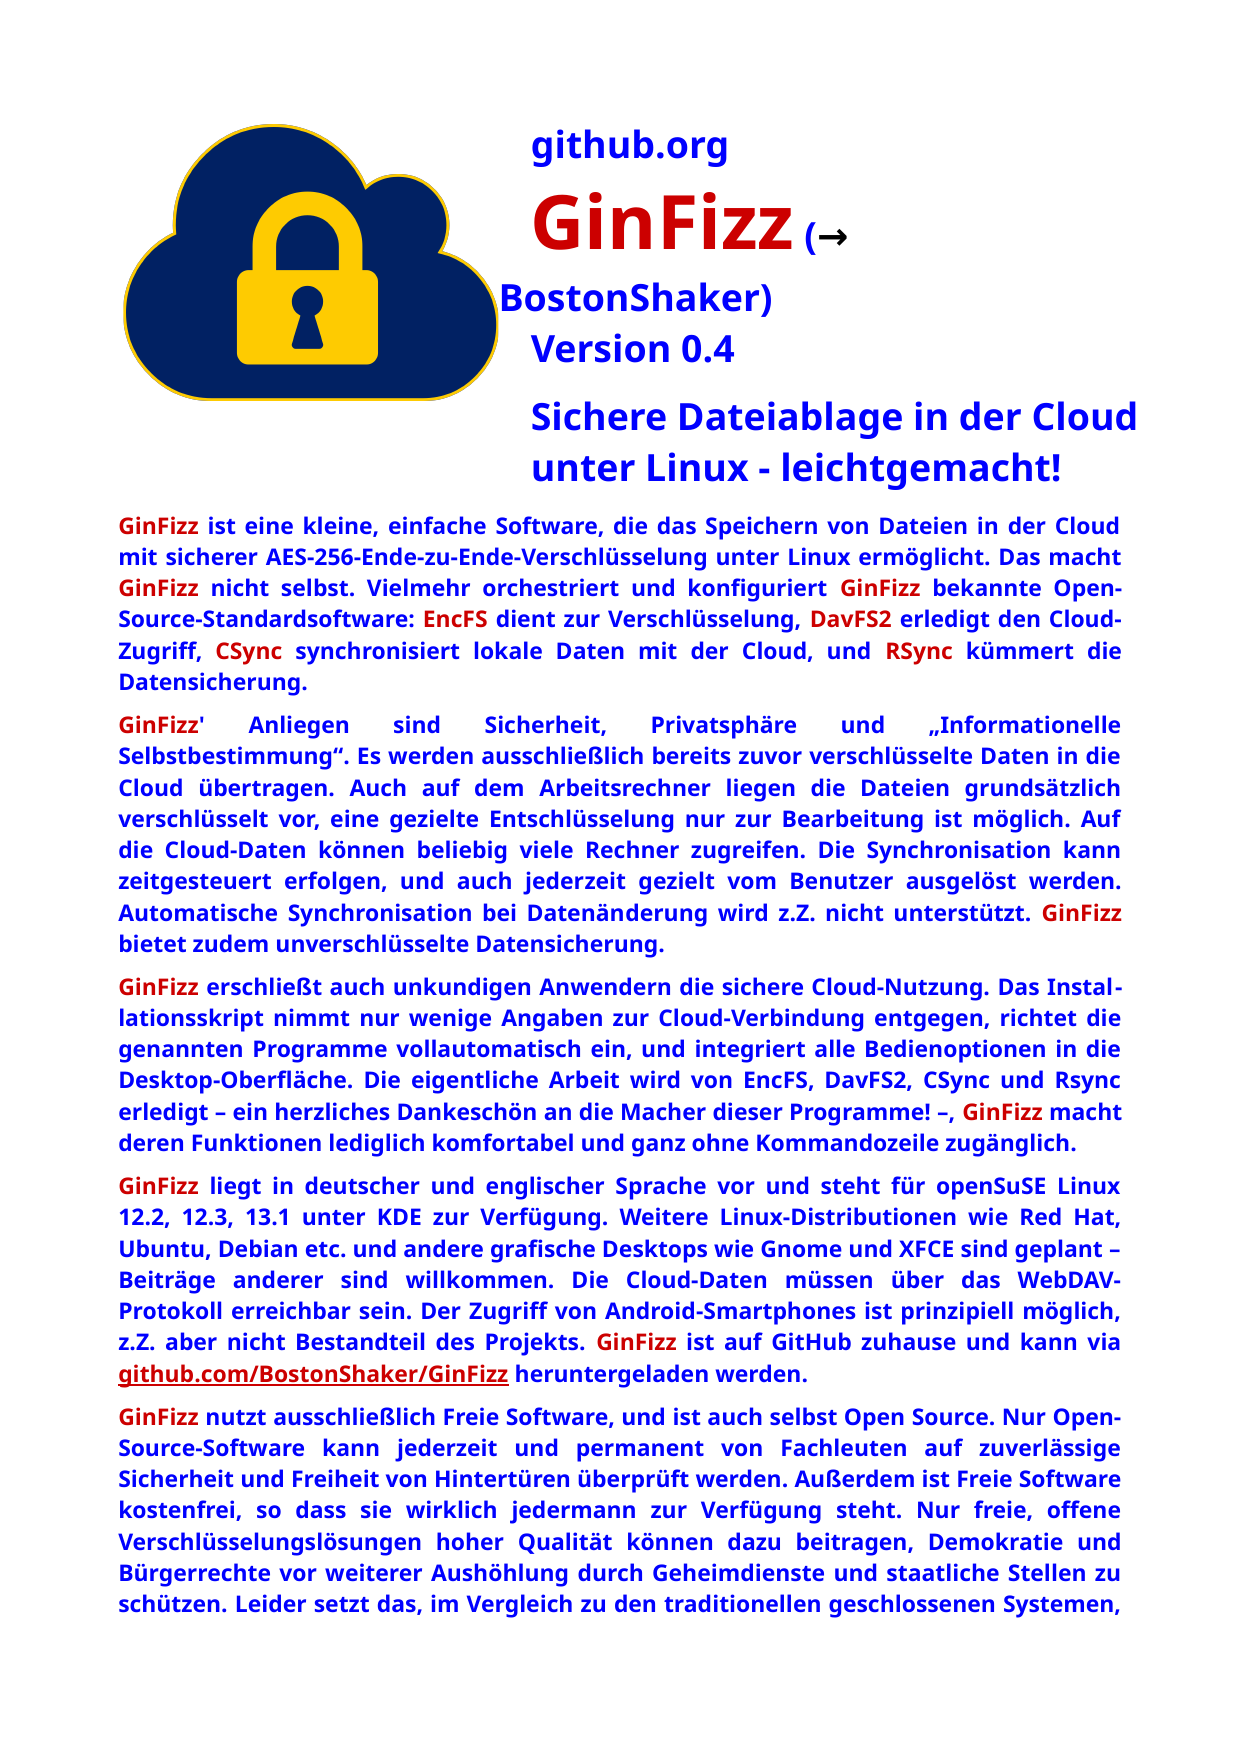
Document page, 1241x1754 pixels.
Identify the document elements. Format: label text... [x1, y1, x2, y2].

text GinFizz' Anliegen sind Sicherheit, Privatsphäre und „Informationelle Selbstbestimmung“. Es werden ausschließlich bereits zuvor verschlüsselte Daten in die Cloud übertragen. Auch auf dem Arbeitsrechner liegen die Dateien grundsätzlich verschlüsselt vor, eine gezielte Entschlüsselung nur zur Bearbeitung ist möglich. Auf die Cloud-Daten können beliebig viele Rechner zugreifen. Die Synchronisation kann zeitgesteuert erfolgen, und auch jeder­zeit gezielt vom Benutzer ausgelöst werden. Automatische Synchronisation bei Datenän­derung wird z.Z. nicht unterstützt. GinFizz bietet zudem unverschlüsselte Datensicherung. [118, 709, 1122, 959]
text Sichere Dateiablage in der Cloud [118, 391, 1199, 442]
text GinFizz ist eine kleine, einfache Software, die das Speichern von Dateien in der Cloud mit sicherer AES-256-Ende-zu-Ende-Verschlüsselung unter Linux ermöglicht. Das macht GinFizz nicht selbst. Vielmehr orchestriert und konfiguriert GinFizz bekannte Open-Source-Stan­dardsoftware: EncFS dient zur Verschlüsselung, DavFS2 erledigt den Cloud-Zugriff, CSync synchronisiert lokale Daten mit der Cloud, und RSync kümmert die Datensicherung. [118, 510, 1122, 697]
text [118, 322, 123, 373]
text GinFizz liegt in deutscher und englischer Sprache vor und steht für openSuSE Linux 12.2, 12.3, 13.1 unter KDE zur Verfügung. Weitere Linux-Distributionen wie Red Hat, Ubuntu, Debian etc. und andere grafische Desktops wie Gnome und XFCE sind geplant – Beiträge anderer sind willkommen. Die Cloud-Daten müssen über das WebDAV-Protokoll erreichbar sein. Der Zugriff von Android-Smartphones ist prinzipiell möglich, z.Z. aber nicht Bestandteil des Projekts. GinFizz ist auf GitHub zuhause und kann via github.com/BostonShaker/GinFizz heruntergeladen werden. [118, 1170, 1122, 1389]
text Version 0.4 [499, 322, 1122, 373]
text github.org [118, 118, 1122, 169]
picture [123, 124, 499, 401]
text [118, 169, 123, 322]
text GinFizz nutzt ausschließlich Freie Software, und ist auch selbst Open Source. Nur Open-Source-Software kann jederzeit und permanent von Fachleuten auf zuverlässige Sicherheit und Freiheit von Hintertüren überprüft werden. Außerdem ist Freie Software kostenfrei, so dass sie wirklich jedermann zur Verfügung steht. Nur freie, offene Verschlüsselungs­lösungen hoher Qualität kön­nen dazu beitragen, Demokratie und Bürgerrechte vor weiterer Aushöhlung durch Geheimdienste und staatliche Stellen zu schützen. Leider setzt das, im Vergleich zu den traditionellen geschlossenen Systemen, [118, 1401, 1122, 1619]
text GinFizz (→ BostonShaker) [499, 169, 1122, 322]
text unter Linux - leichtgemacht! [118, 442, 1199, 493]
text GinFizz erschließt auch unkundigen Anwendern die sichere Cloud-Nutzung. Das Instal­lationsskript nimmt nur wenige Angaben zur Cloud-Verbindung entgegen, richtet die genannten Programme vollautomatisch ein, und integriert alle Bedienoptionen in die Desktop-Oberfläche. Die eigentliche Arbeit wird von EncFS, DavFS2, CSync und Rsync erledigt – ein herzliches Dankeschön an die Macher dieser Programme! –, GinFizz macht deren Funktionen lediglich komfortabel und ganz ohne Kommandozeile zugänglich. [118, 971, 1122, 1158]
